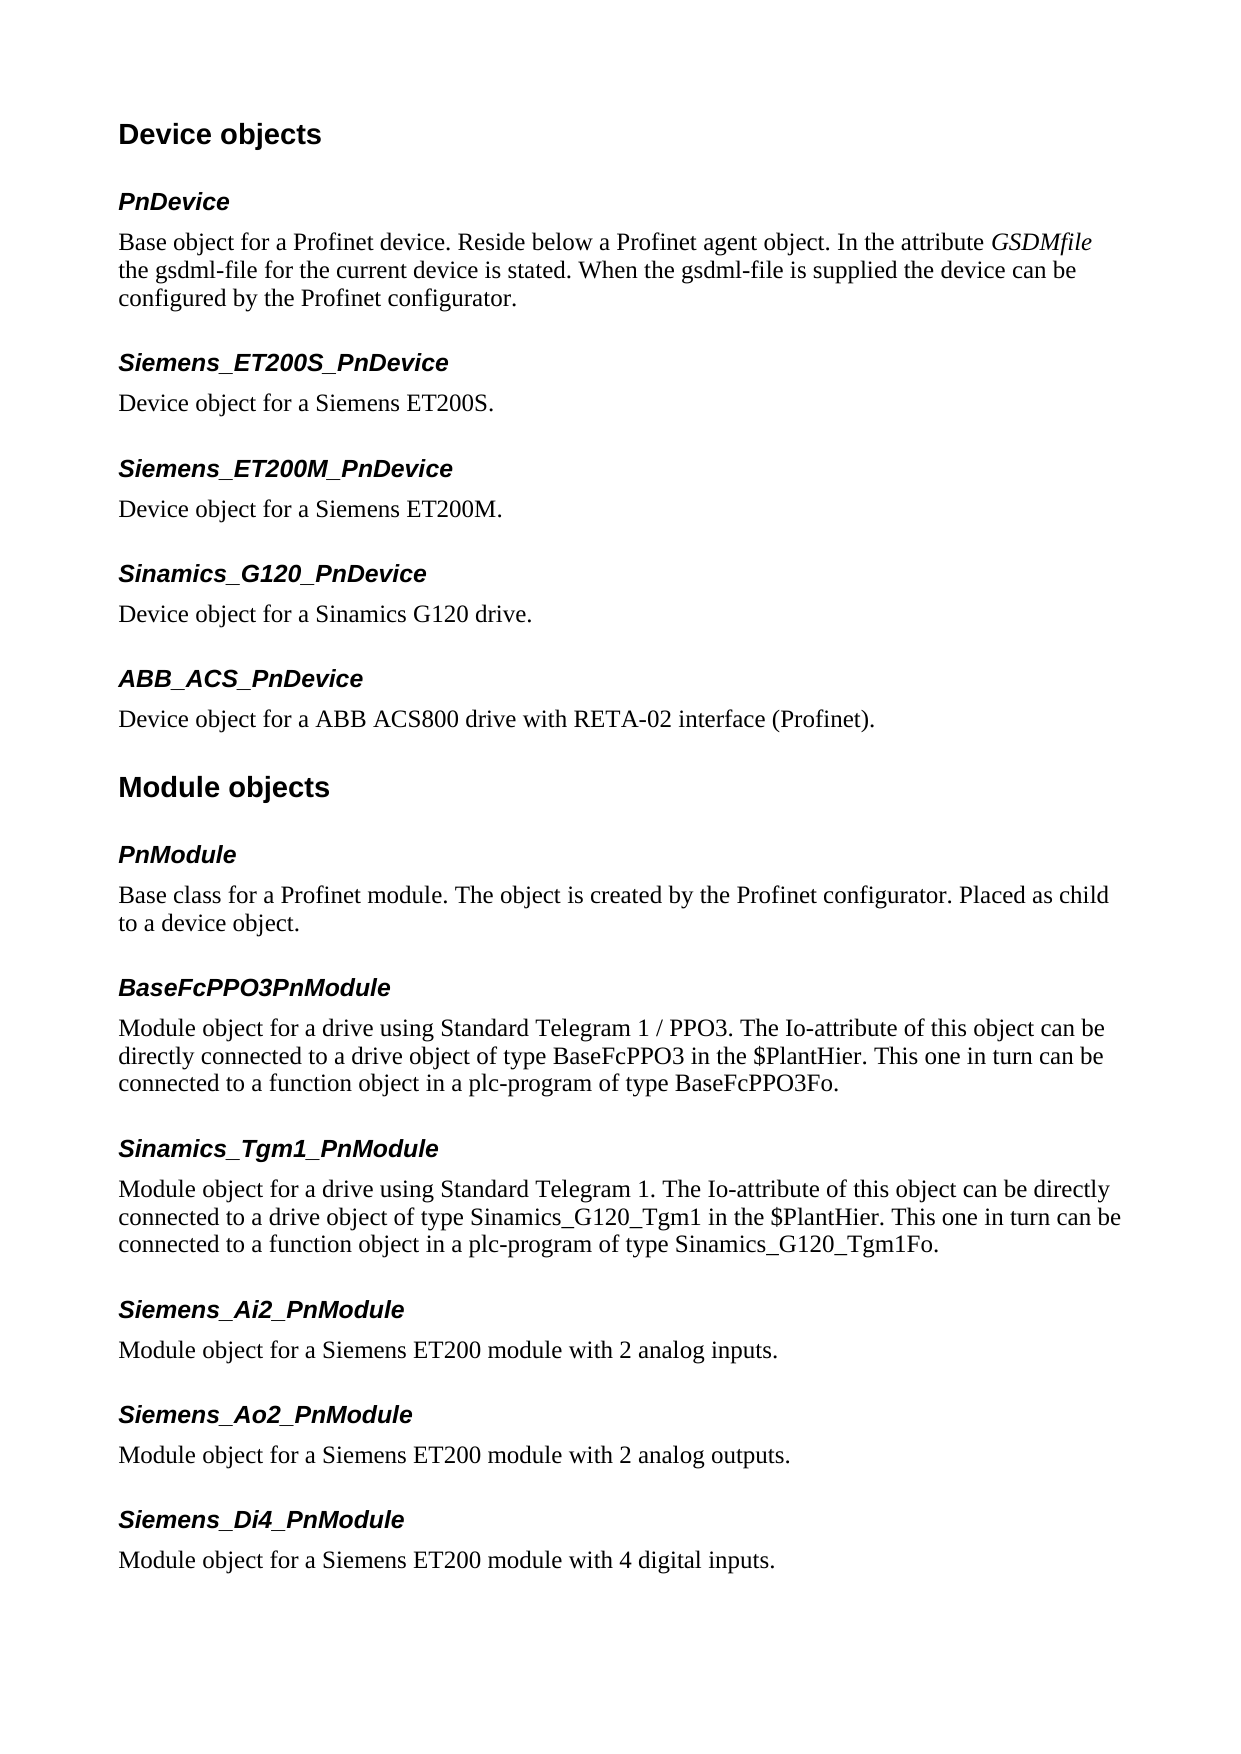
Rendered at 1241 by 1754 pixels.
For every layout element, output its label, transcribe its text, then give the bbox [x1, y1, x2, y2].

text Base object for a Profinet device. Reside below a Profinet agent object. In the attribute GSDMfile the gsdml-file for the current device is stated. When the gsdml-file is supplied the device can be configured by the Profinet configurator. [118, 228, 1122, 312]
text Device object for a Siemens ET200M. [118, 495, 1122, 522]
subtitle ABB_ACS_PnDevice [118, 665, 1122, 693]
subtitle PnDevice [118, 188, 1122, 216]
text Base class for a Profinet module. The object is created by the Profinet configurator. Placed as child to a device object. [118, 881, 1122, 936]
text Device object for a Siemens ET200S. [118, 389, 1122, 417]
text Module object for a drive using Standard Telegram 1. The Io-attribute of this object can be directly connected to a drive object of type Sinamics_G120_Tgm1 in the $PlantHier. This one in turn can be connected to a function object in a plc-program of type Sinamics_G120_Tgm1Fo. [118, 1175, 1122, 1258]
text Module object for a Siemens ET200 module with 2 analog outputs. [118, 1441, 1122, 1469]
subtitle PnModule [118, 841, 1122, 868]
text Module object for a Siemens ET200 module with 2 analog inputs. [118, 1336, 1122, 1363]
subtitle Siemens_Di4_PnModule [118, 1506, 1122, 1534]
text Module object for a Siemens ET200 module with 4 digital inputs. [118, 1547, 1122, 1574]
subtitle Module objects [118, 771, 1122, 803]
subtitle BaseFcPPO3PnModule [118, 974, 1122, 1002]
text Device object for a ABB ACS800 drive with RETA-02 interface (Profinet). [118, 706, 1122, 733]
subtitle Device objects [118, 118, 1122, 151]
subtitle Siemens_ET200S_PnDevice [118, 349, 1122, 377]
subtitle Sinamics_Tgm1_PnModule [118, 1135, 1122, 1162]
text Device object for a Sinamics G120 drive. [118, 600, 1122, 628]
subtitle Sinamics_G120_PnDevice [118, 560, 1122, 588]
subtitle Siemens_ET200M_PnDevice [118, 454, 1122, 482]
text Module object for a drive using Standard Telegram 1 / PPO3. The Io-attribute of this object can be directly connected to a drive object of type BaseFcPPO3 in the $PlantHier. This one in turn can be connected to a function object in a plc-program of type BaseFcPPO3Fo. [118, 1014, 1122, 1097]
subtitle Siemens_Ai2_PnModule [118, 1296, 1122, 1323]
subtitle Siemens_Ao2_PnModule [118, 1401, 1122, 1429]
